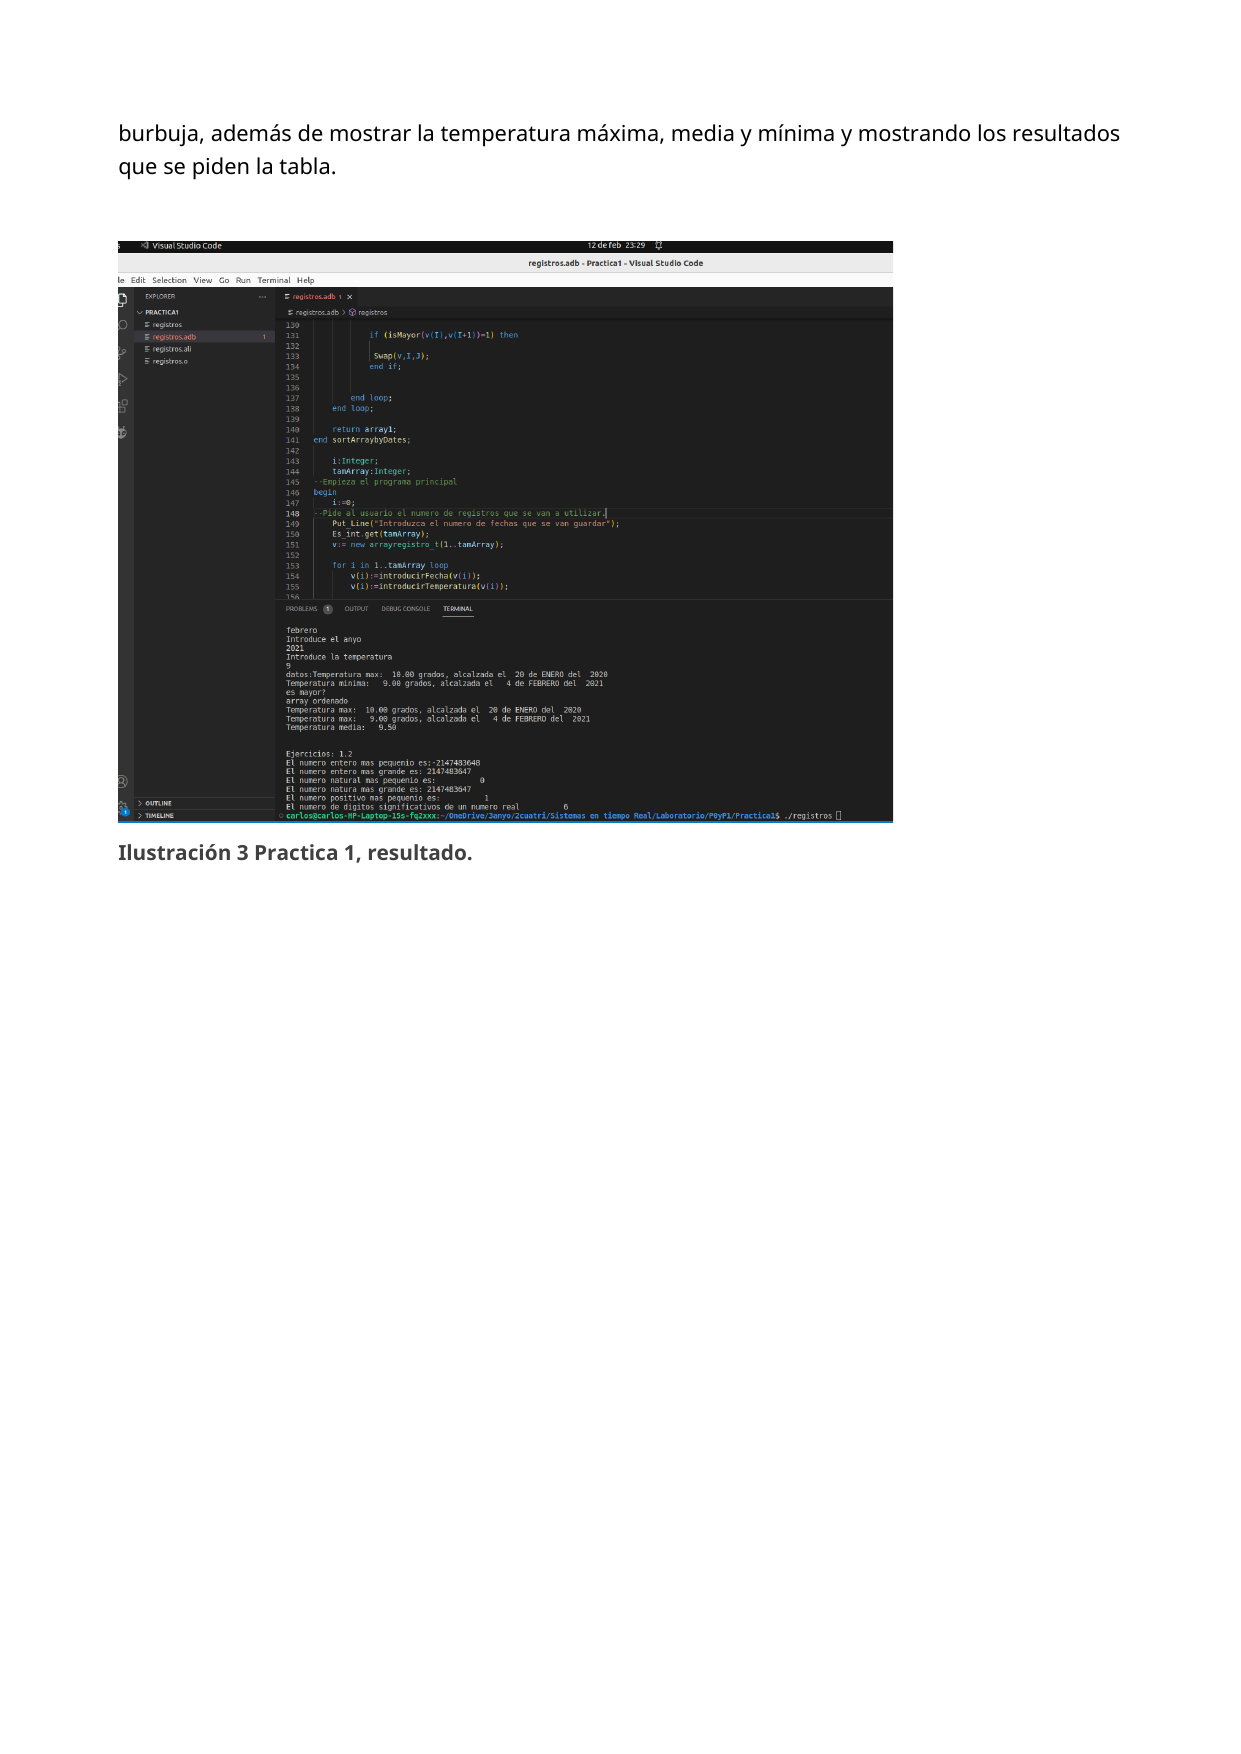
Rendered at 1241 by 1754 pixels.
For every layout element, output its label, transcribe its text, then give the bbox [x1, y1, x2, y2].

text Ilustración 3 Practica 1, resultado. [118, 838, 1122, 866]
text burbuja, además de mostrar la temperatura máxima, media y mínima y mostrando los resultados que se piden la tabla. [118, 118, 1122, 181]
